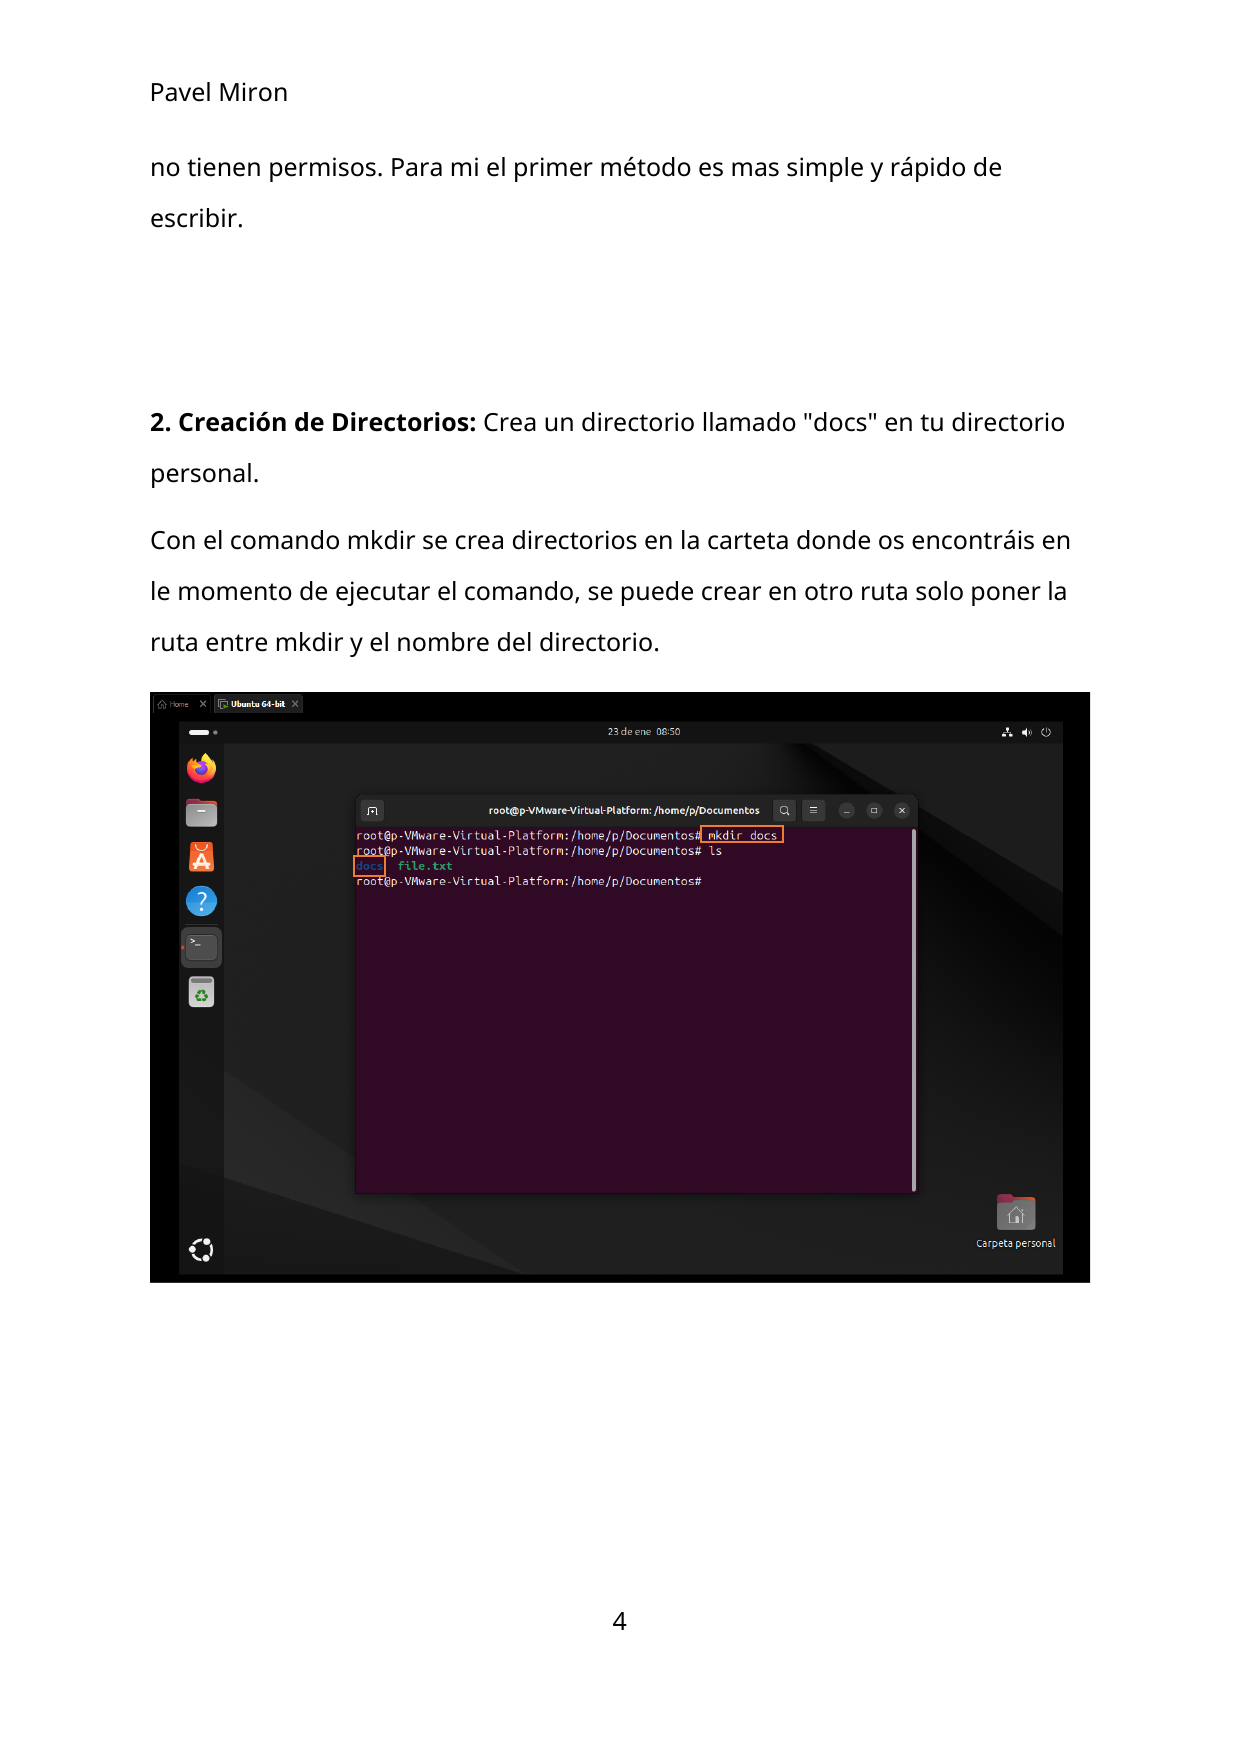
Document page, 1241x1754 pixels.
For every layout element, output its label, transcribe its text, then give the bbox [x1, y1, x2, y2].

text no tienen permisos. Para mi el primer método es mas simple y rápido de escribir. [150, 150, 1090, 235]
text Con el comando mkdir se crea directorios en la carteta donde os encontráis en le momento de ejecutar el comando, se puede crear en otro ruta solo poner la ruta entre mkdir y el nombre del directorio. [150, 523, 1090, 659]
text 2. Creación de Directorios: Crea un directorio llamado "docs" en tu directorio personal. [150, 404, 1090, 489]
